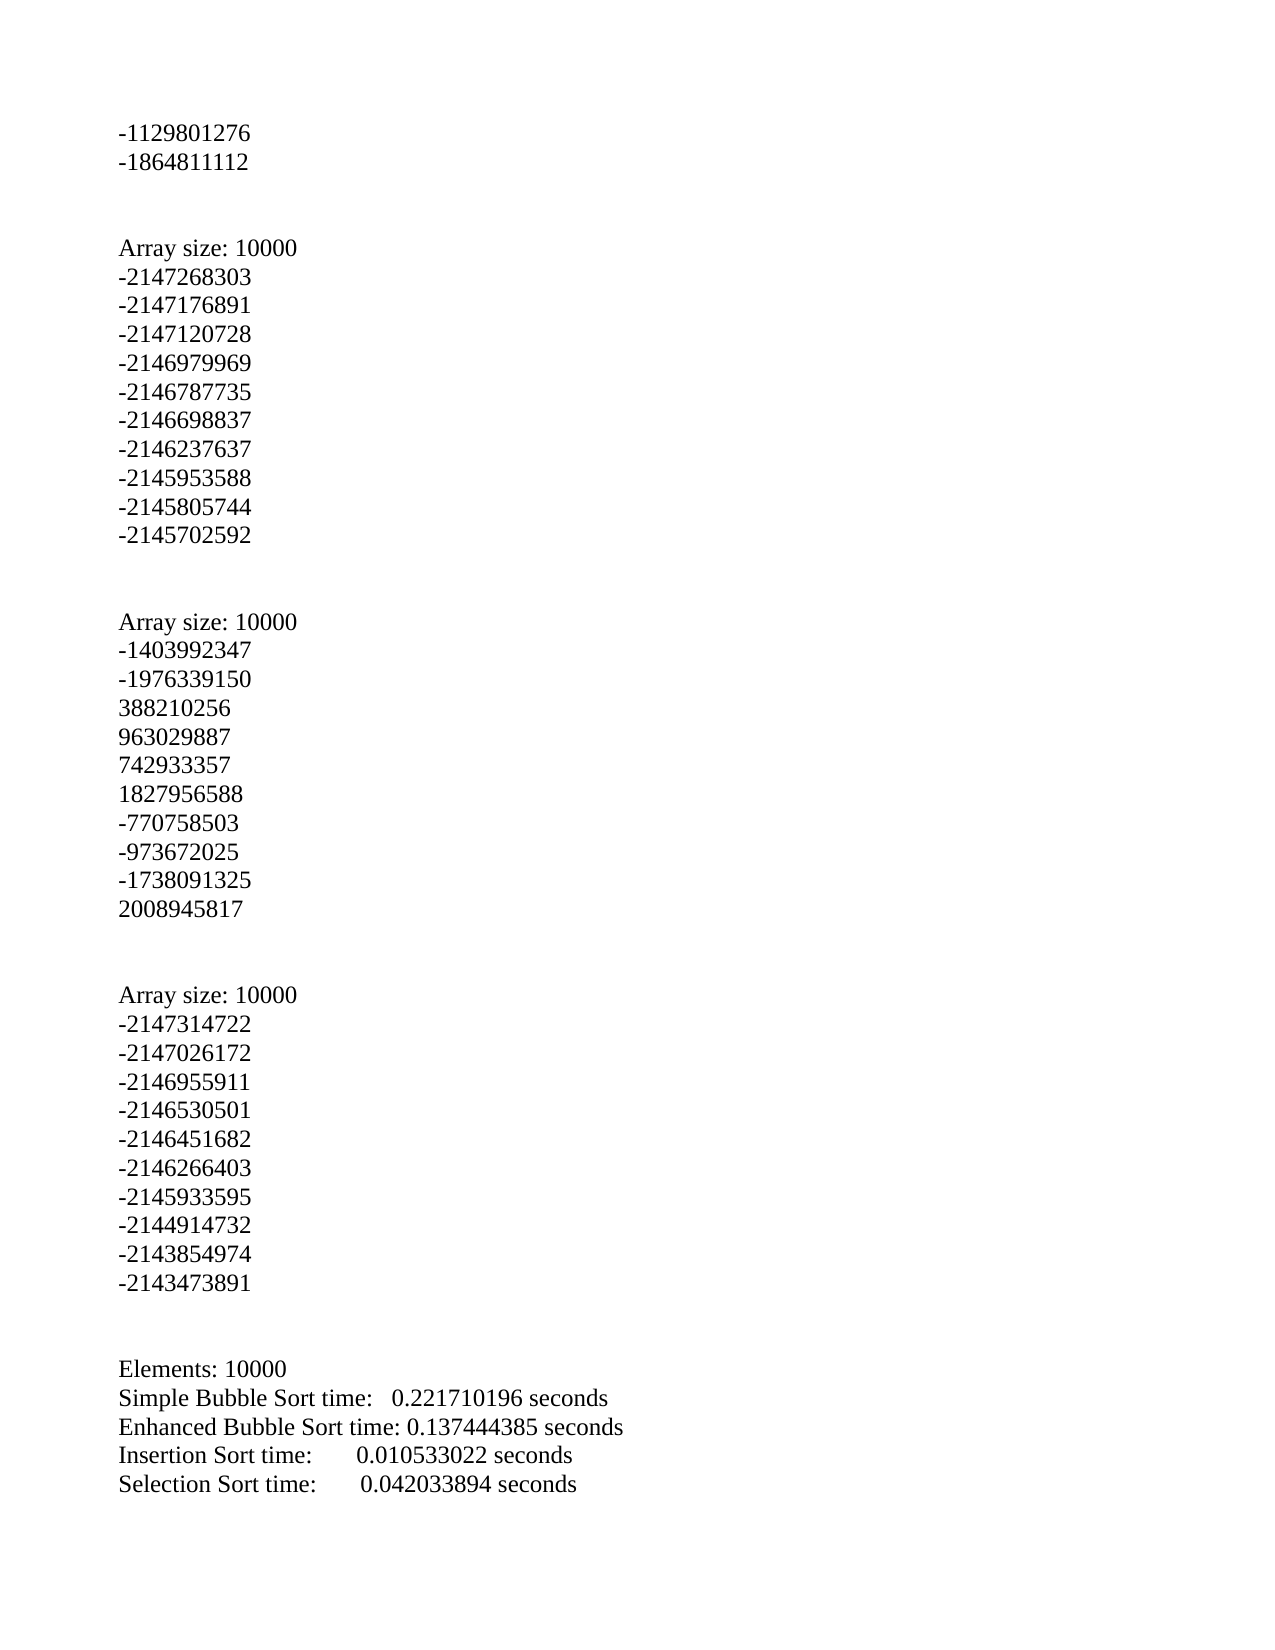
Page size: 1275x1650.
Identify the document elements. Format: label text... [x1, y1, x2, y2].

text -2146530501 [118, 1096, 1157, 1124]
text -2143854974 [118, 1239, 1157, 1268]
text -2145702592 [118, 521, 1157, 549]
text Enhanced Bubble Sort time: 0.137444385 seconds [118, 1412, 1157, 1441]
text -2146451682 [118, 1124, 1157, 1153]
text 2008945817 [118, 894, 1157, 923]
text -770758503 [118, 808, 1157, 837]
text -2146979969 [118, 348, 1157, 377]
text -2147176891 [118, 291, 1157, 319]
text -2147314722 [118, 1009, 1157, 1038]
text -2145805744 [118, 492, 1157, 521]
text Array size: 10000 [118, 981, 1157, 1009]
text -2147268303 [118, 262, 1157, 291]
text Insertion Sort time: 0.010533022 seconds [118, 1441, 1157, 1469]
text -1864811112 [118, 147, 1157, 176]
text -2146955911 [118, 1067, 1157, 1096]
text -2146237637 [118, 434, 1157, 463]
text -2145933595 [118, 1182, 1157, 1211]
text Elements: 10000 [118, 1354, 1157, 1383]
text -2147026172 [118, 1038, 1157, 1067]
text -1129801276 [118, 118, 1157, 147]
text -1976339150 [118, 664, 1157, 693]
text -2144914732 [118, 1211, 1157, 1239]
text Simple Bubble Sort time: 0.221710196 seconds [118, 1383, 1157, 1412]
text -1738091325 [118, 866, 1157, 894]
text -973672025 [118, 837, 1157, 866]
text -1403992347 [118, 636, 1157, 664]
text 388210256 [118, 693, 1157, 722]
text Array size: 10000 [118, 233, 1157, 262]
text 963029887 [118, 722, 1157, 751]
text Array size: 10000 [118, 607, 1157, 636]
text -2146266403 [118, 1153, 1157, 1182]
text Selection Sort time: 0.042033894 seconds [118, 1469, 1157, 1498]
text -2146787735 [118, 377, 1157, 406]
text 1827956588 [118, 779, 1157, 808]
text -2147120728 [118, 319, 1157, 348]
text -2146698837 [118, 406, 1157, 434]
text -2145953588 [118, 463, 1157, 492]
text -2143473891 [118, 1268, 1157, 1297]
text 742933357 [118, 751, 1157, 779]
